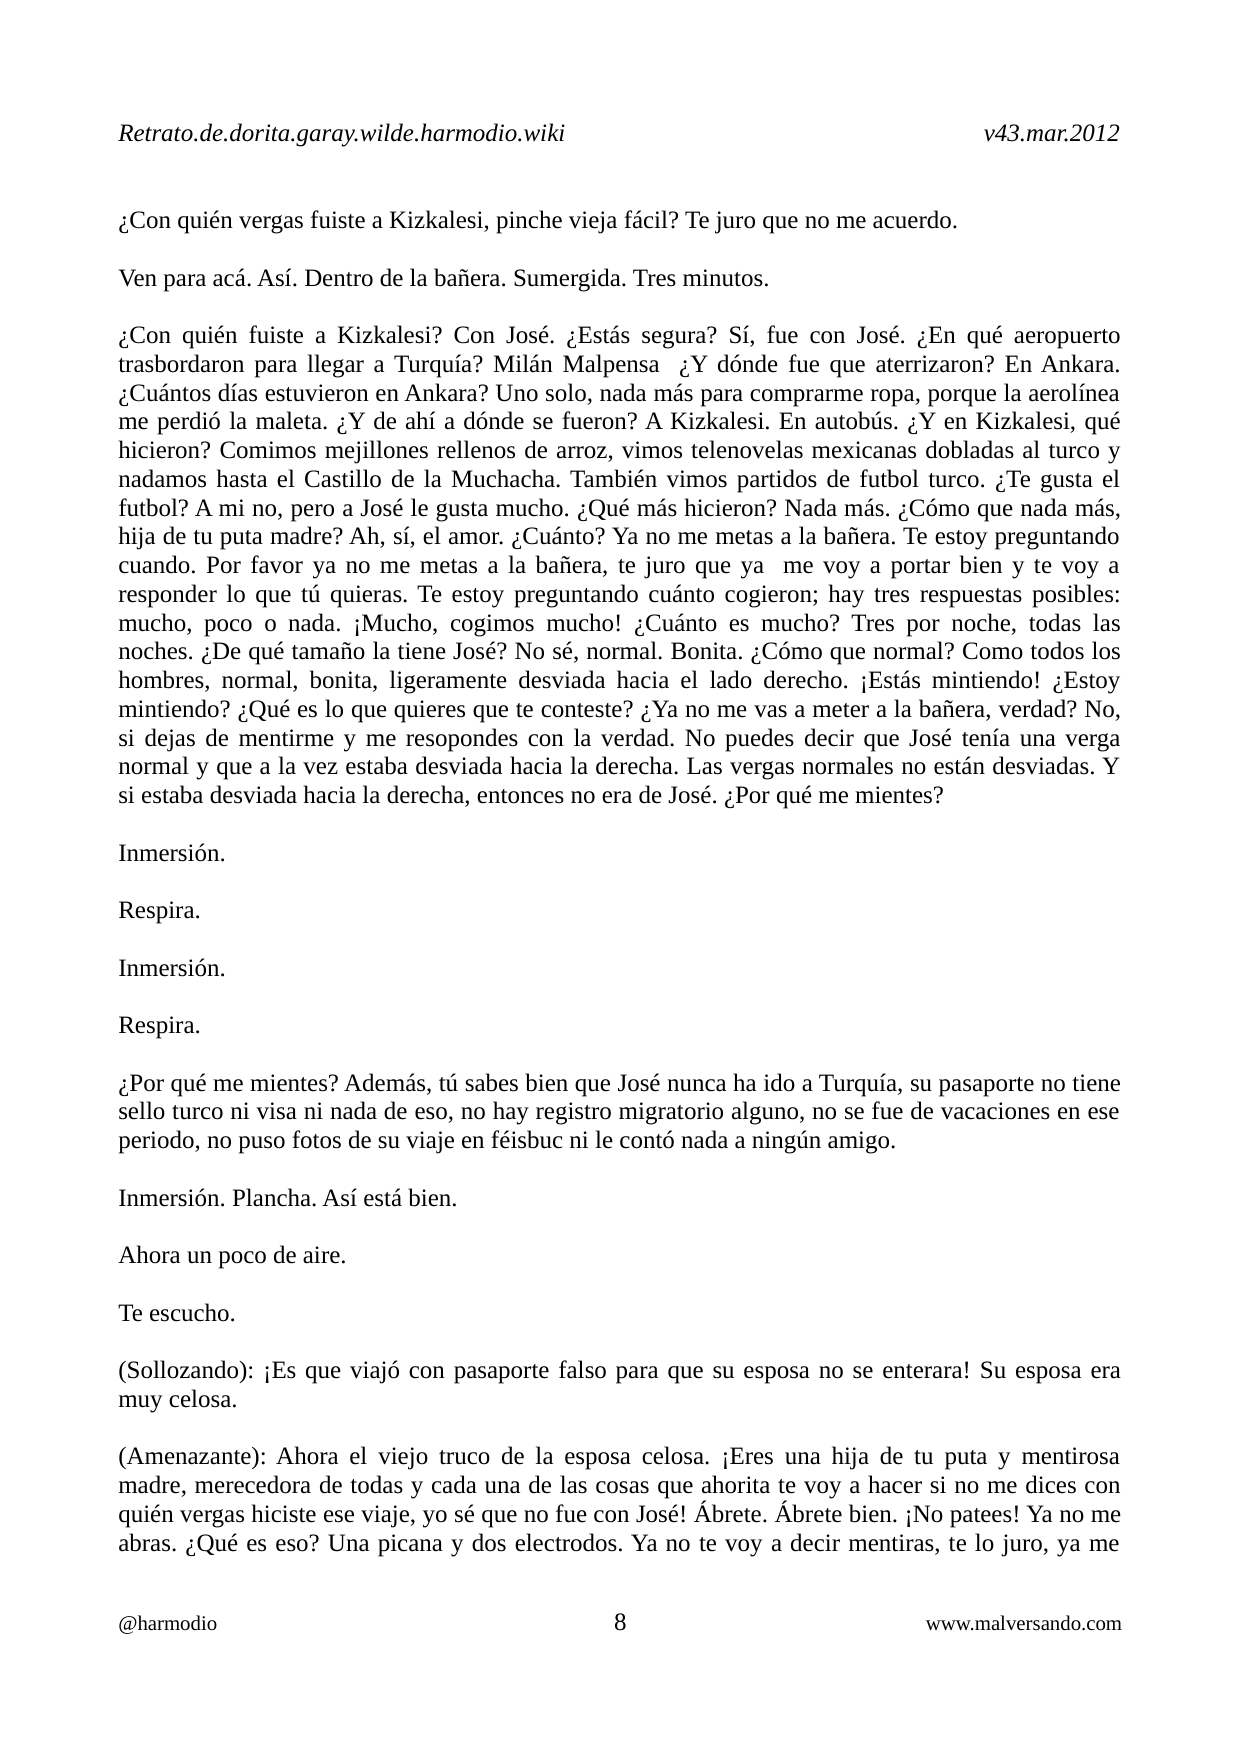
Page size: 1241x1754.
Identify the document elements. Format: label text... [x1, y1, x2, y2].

text ¿Por qué me mientes? Además, tú sabes bien que José nunca ha ido a Turquía, su pasaporte no tiene sello turco ni visa ni nada de eso, no hay registro migratorio alguno, no se fue de vacaciones en ese periodo, no puso fotos de su viaje en féisbuc ni le contó nada a ningún amigo. [118, 1068, 1122, 1154]
text Respira. [118, 1010, 1122, 1039]
text (Amenazante): Ahora el viejo truco de la esposa celosa. ¡Eres una hija de tu puta y mentirosa madre, merecedora de todas y cada una de las cosas que ahorita te voy a hacer si no me dices con quién vergas hiciste ese viaje, yo sé que no fue con José! Ábrete. Ábrete bien. ¡No patees! Ya no me abras. ¿Qué es eso? Una picana y dos electrodos. Ya no te voy a decir mentiras, te lo juro, ya me [118, 1441, 1122, 1556]
text Inmersión. [118, 953, 1122, 981]
text ¿Con quién vergas fuiste a Kizkalesi, pinche vieja fácil? Te juro que no me acuerdo. [118, 205, 1122, 234]
text Te escucho. [118, 1298, 1122, 1326]
text Ven para acá. Así. Dentro de la bañera. Sumergida. Tres minutos. [118, 263, 1122, 291]
text Respira. [118, 895, 1122, 924]
text Inmersión. Plancha. Así está bien. [118, 1183, 1122, 1211]
text (Sollozando): ¡Es que viajó con pasaporte falso para que su esposa no se enterara! Su esposa era muy celosa. [118, 1355, 1122, 1413]
text Ahora un poco de aire. [118, 1240, 1122, 1269]
text ¿Con quién fuiste a Kizkalesi? Con José. ¿Estás segura? Sí, fue con José. ¿En qué aeropuerto trasbordaron para llegar a Turquía? Milán Malpensa ¿Y dónde fue que aterrizaron? En Ankara. ¿Cuántos días estuvieron en Ankara? Uno solo, nada más para comprarme ropa, porque la aerolínea me perdió la maleta. ¿Y de ahí a dónde se fueron? A Kizkalesi. En autobús. ¿Y en Kizkalesi, qué hicieron? Comimos mejillones rellenos de arroz, vimos telenovelas mexicanas dobladas al turco y nadamos hasta el Castillo de la Muchacha. También vimos partidos de futbol turco. ¿Te gusta el futbol? A mi no, pero a José le gusta mucho. ¿Qué más hicieron? Nada más. ¿Cómo que nada más, hija de tu puta madre? Ah, sí, el amor. ¿Cuánto? Ya no me metas a la bañera. Te estoy preguntando cuando. Por favor ya no me metas a la bañera, te juro que ya me voy a portar bien y te voy a responder lo que tú quieras. Te estoy preguntando cuánto cogieron; hay tres respuestas posibles: mucho, poco o nada. ¡Mucho, cogimos mucho! ¿Cuánto es mucho? Tres por noche, todas las noches. ¿De qué tamaño la tiene José? No sé, normal. Bonita. ¿Cómo que normal? Como todos los hombres, normal, bonita, ligeramente desviada hacia el lado derecho. ¡Estás mintiendo! ¿Estoy mintiendo? ¿Qué es lo que quieres que te conteste? ¿Ya no me vas a meter a la bañera, verdad? No, si dejas de mentirme y me resopondes con la verdad. No puedes decir que José tenía una verga normal y que a la vez estaba desviada hacia la derecha. Las vergas normales no están desviadas. Y si estaba desviada hacia la derecha, entonces no era de José. ¿Por qué me mientes? [118, 320, 1122, 809]
text Inmersión. [118, 838, 1122, 866]
